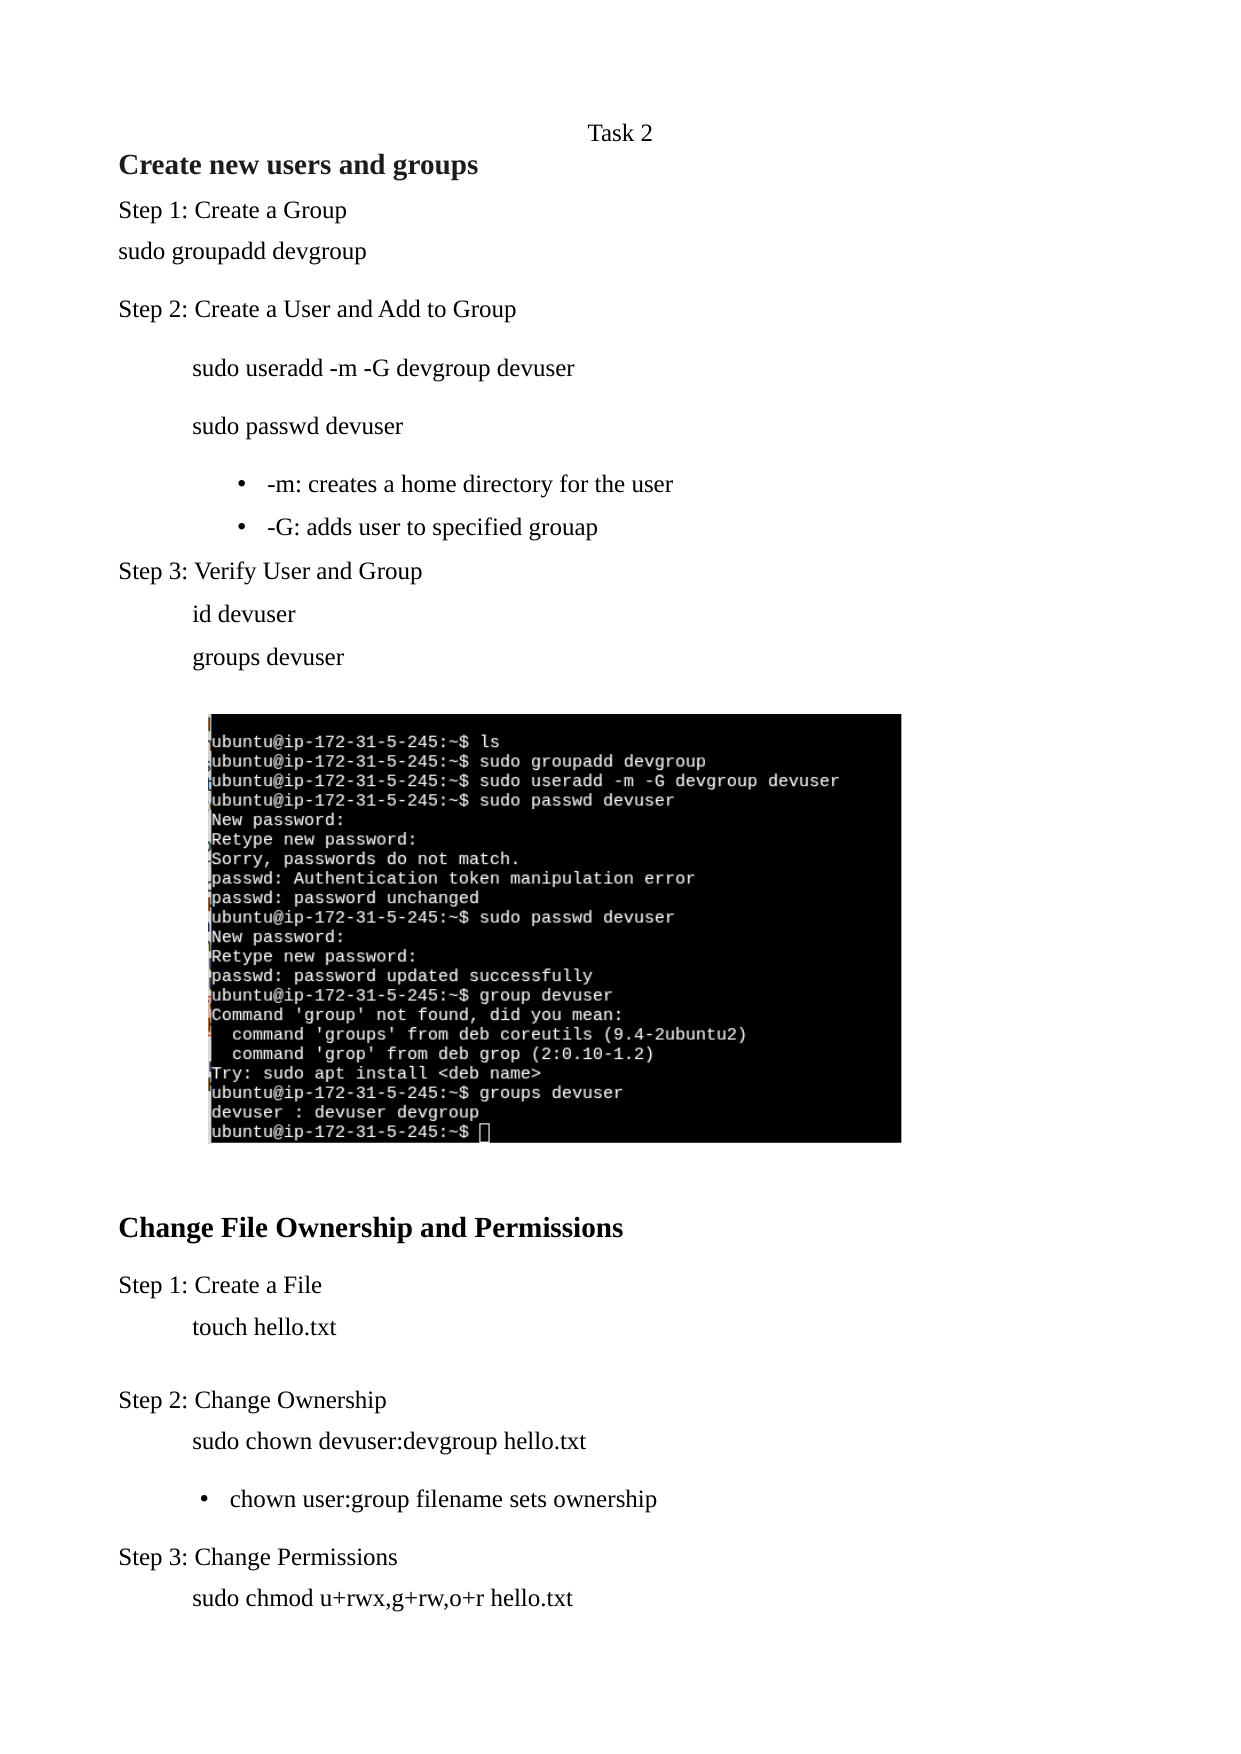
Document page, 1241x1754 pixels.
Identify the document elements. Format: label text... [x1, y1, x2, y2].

text sudo chown devuser:devgroup hello.txt [118, 1426, 1122, 1455]
text sudo groupadd devgroup [118, 236, 1122, 265]
list -m: creates a home directory for the user [237, 469, 1122, 498]
text id devuser [118, 599, 1122, 628]
subtitle Change File Ownership and Permissions [118, 1210, 1122, 1243]
subtitle Step 1: Create a File [118, 1271, 1122, 1299]
picture [208, 714, 902, 1144]
text sudo passwd devuser [118, 411, 1122, 440]
text Step 3: Verify User and Group [118, 556, 1122, 584]
text Create new users and groups [118, 147, 1122, 180]
text sudo chmod u+rwx,g+rw,o+r hello.txt [118, 1583, 1122, 1612]
list -G: adds user to specified grouap [237, 512, 1122, 541]
text groups devuser [118, 642, 1122, 671]
list chown user:group filename sets ownership [200, 1484, 1122, 1513]
subtitle Step 2: Change Ownership [118, 1385, 1122, 1413]
subtitle Step 3: Change Permissions [118, 1542, 1122, 1571]
text Task 2 [118, 118, 1122, 147]
text Step 2: Create a User and Add to Group [118, 294, 1122, 323]
text touch hello.txt [118, 1312, 1122, 1341]
subtitle Step 1: Create a Group [118, 195, 1122, 224]
text sudo useradd -m -G devgroup devuser [118, 353, 1122, 381]
